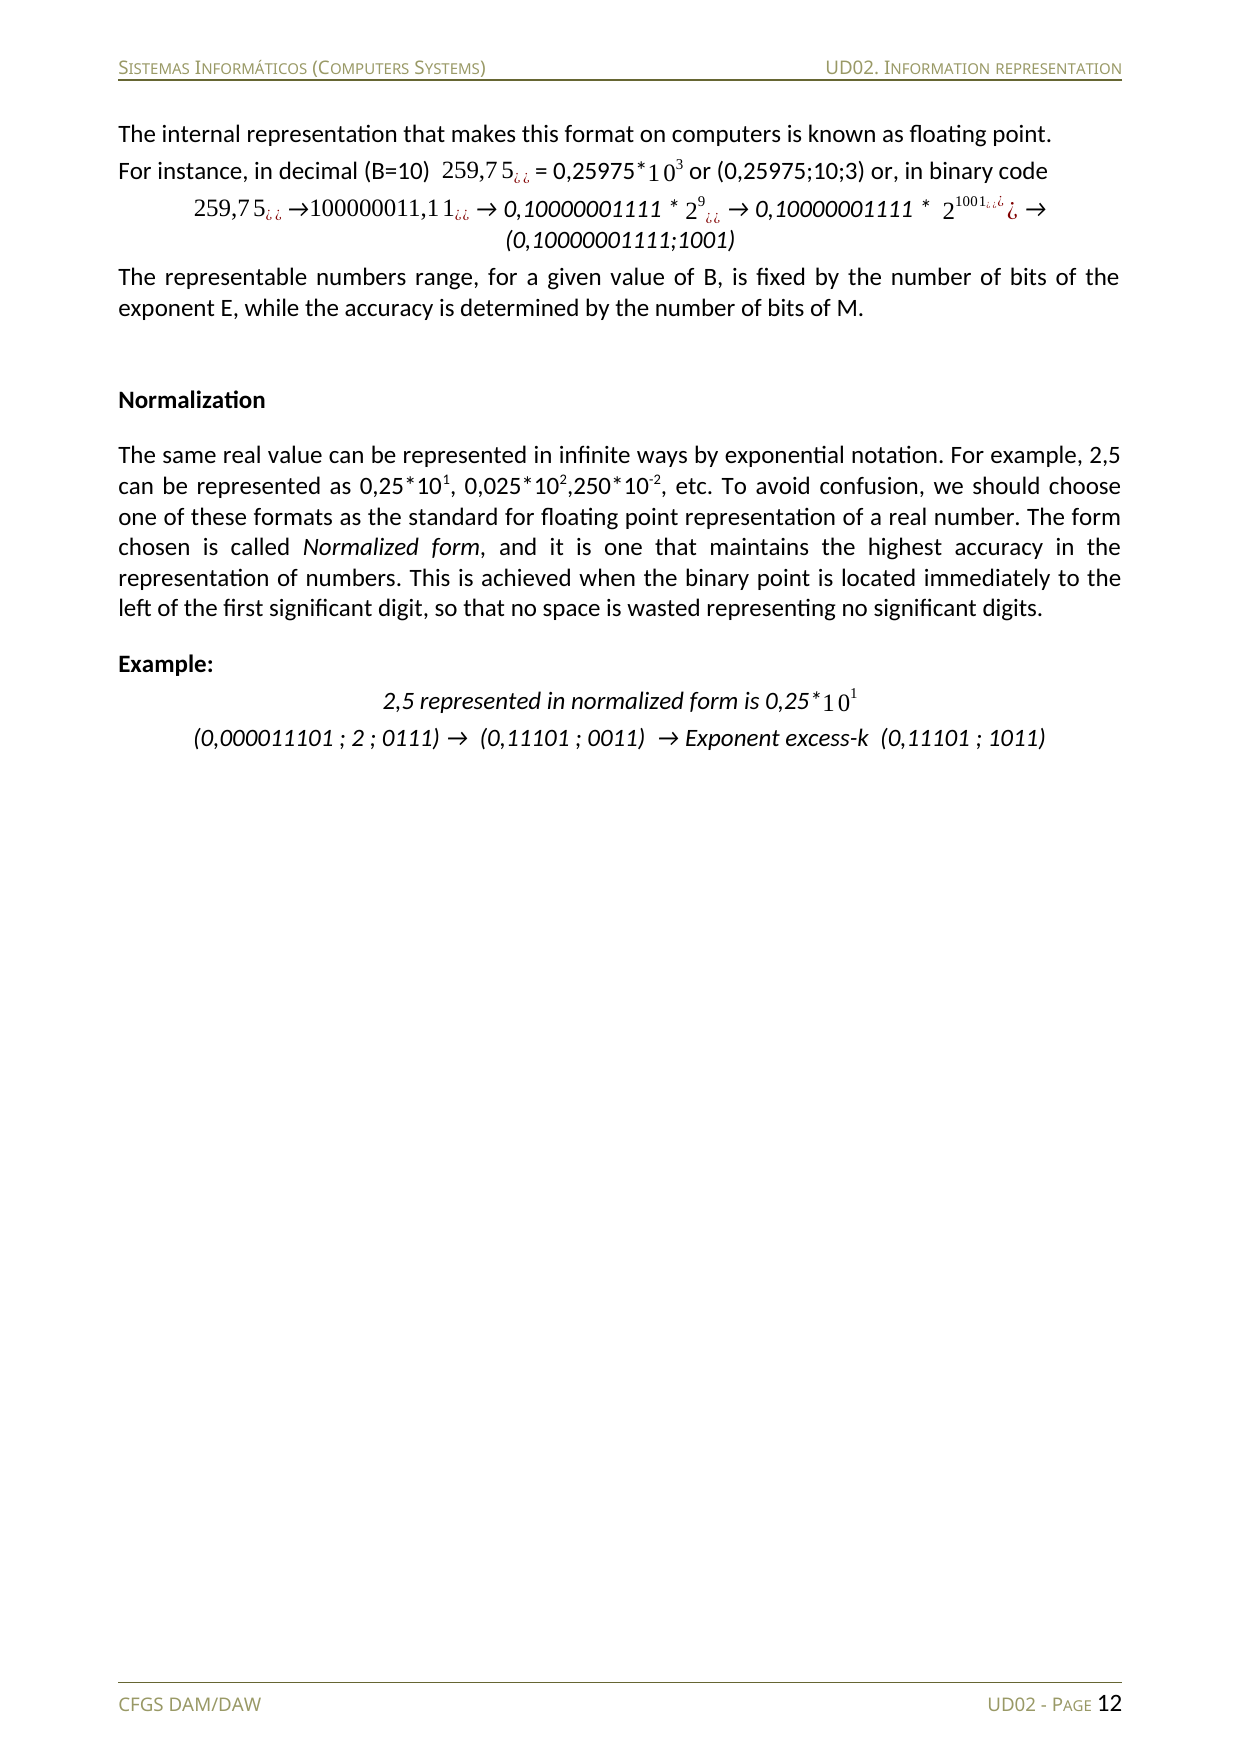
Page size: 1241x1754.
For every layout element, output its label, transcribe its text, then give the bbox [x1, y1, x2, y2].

text Normalization [118, 384, 1122, 415]
text Example: [118, 648, 1122, 678]
text The internal representation that makes this format on computers is known as floating point. [118, 118, 1122, 148]
text The representable numbers range, for a given value of B, is fixed by the number of bits of the exponent E, while the accuracy is determined by the number of bits of M. [118, 261, 1122, 322]
text → → 0,10000001111 * → 0,10000001111 * → (0,10000001111;1001) [118, 193, 1122, 255]
text (0,000011101 ; 2 ; 0111) → (0,11101 ; 0011) → Exponent excess-k (0,11101 ; 1011) [118, 722, 1122, 753]
text 2,5 represented in normalized form is 0,25* [118, 685, 1122, 716]
text The same real value can be represented in infinite ways by exponential notation. For example, 2,5 can be represented as 0,25*101, 0,025*102,250*10-2, etc. To avoid confusion, we should choose one of these formats as the standard for floating point representation of a real number. The form chosen is called Normalized form, and it is one that maintains the highest accuracy in the representation of numbers. This is achieved when the binary point is located immediately to the left of the first significant digit, so that no space is wasted representing no significant digits. [118, 440, 1122, 623]
text For instance, in decimal (B=10) = 0,25975* or (0,25975;10;3) or, in binary code [118, 155, 1122, 186]
